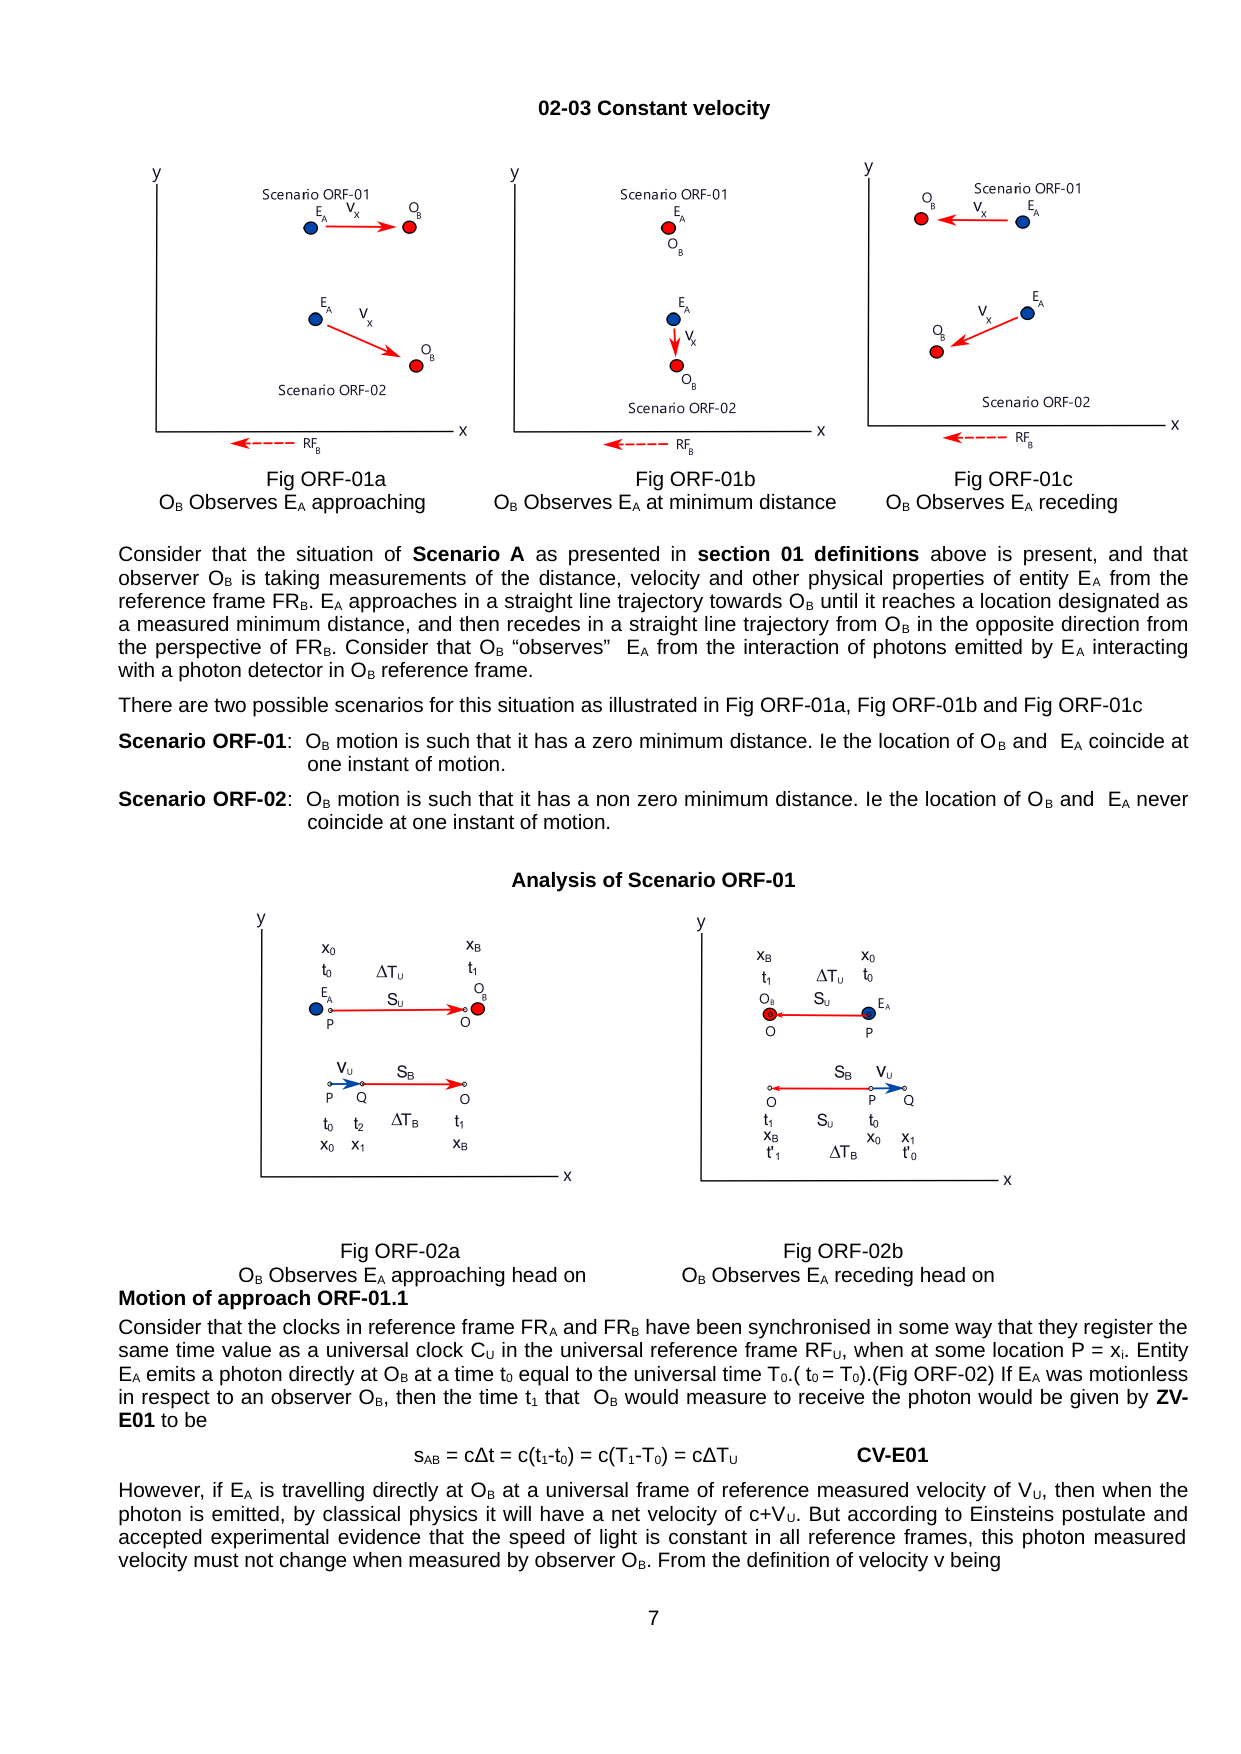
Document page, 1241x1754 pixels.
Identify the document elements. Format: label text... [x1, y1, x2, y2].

text However, if EA is travelling directly at OB at a universal frame of reference measured velocity of VU, then when the photon is emitted, by classical physics it will have a net velocity of c+VU. But according to Einsteins postulate and accepted experimental evidence that the speed of light is constant in all reference frames, this photon measured velocity must not change when measured by observer OB. From the definition of velocity v being [118, 1479, 1188, 1572]
text Fig ORF-01a Fig ORF-01b Fig ORF-01c [118, 143, 1188, 490]
picture [677, 907, 1021, 1217]
text Analysis of Scenario ORF-01 [118, 869, 1188, 892]
text Fig ORF-02a Fig ORF-02b [118, 1240, 1188, 1263]
text Consider that the situation of Scenario A as presented in section 01 definitions above is present, and that observer OB is taking measurements of the distance, velocity and other physical properties of entity EA from the reference frame FRB. EA approaches in a straight line trajectory towards OB until it reaches a location designated as a measured minimum distance, and then recedes in a straight line trajectory from OB in the opposite direction from the perspective of FRB. Consider that OB “observes” EA from the interaction of photons emitted by EA interacting with a photon detector in OB reference frame. [118, 543, 1188, 682]
text OB Observes EA approaching head on OB Observes EA receding head on [118, 1263, 1188, 1287]
text Scenario ORF-01: OB motion is such that it has a zero minimum distance. Ie the location of OB and EA coincide at one instant of motion. [118, 729, 1188, 776]
picture [843, 153, 1187, 462]
picture [489, 158, 833, 468]
text sAB = cΔt = c(t1-t0) = c(T1-T0) = cΔTU CV-E01 [118, 1444, 1188, 1467]
text Motion of approach ORF-01.1 [118, 1287, 1188, 1310]
text Scenario ORF-02: OB motion is such that it has a non zero minimum distance. Ie the location of OB and EA never coincide at one instant of motion. [118, 787, 1188, 834]
text Consider that the clocks in reference frame FRA and FRB have been synchronised in some way that they register the same time value as a universal clock CU in the universal reference frame RFU, when at some location P = xi. Entity EA emits a photon directly at OB at a time t0 equal to the universal time T0.( t0 = T0).(Fig ORF-02) If EA was motionless in respect to an observer OB, then the time t1 that OB would measure to receive the photon would be given by ZV-E01 to be [118, 1316, 1188, 1432]
picture [131, 158, 475, 468]
picture [237, 903, 580, 1213]
text OB Observes EA approaching OB Observes EA at minimum distance OB Observes EA receding [118, 490, 1188, 514]
text 02-03 Constant velocity [118, 96, 1190, 119]
text There are two possible scenarios for this situation as illustrated in Fig ORF-01a, Fig ORF-01b and Fig ORF-01c [118, 694, 1188, 717]
